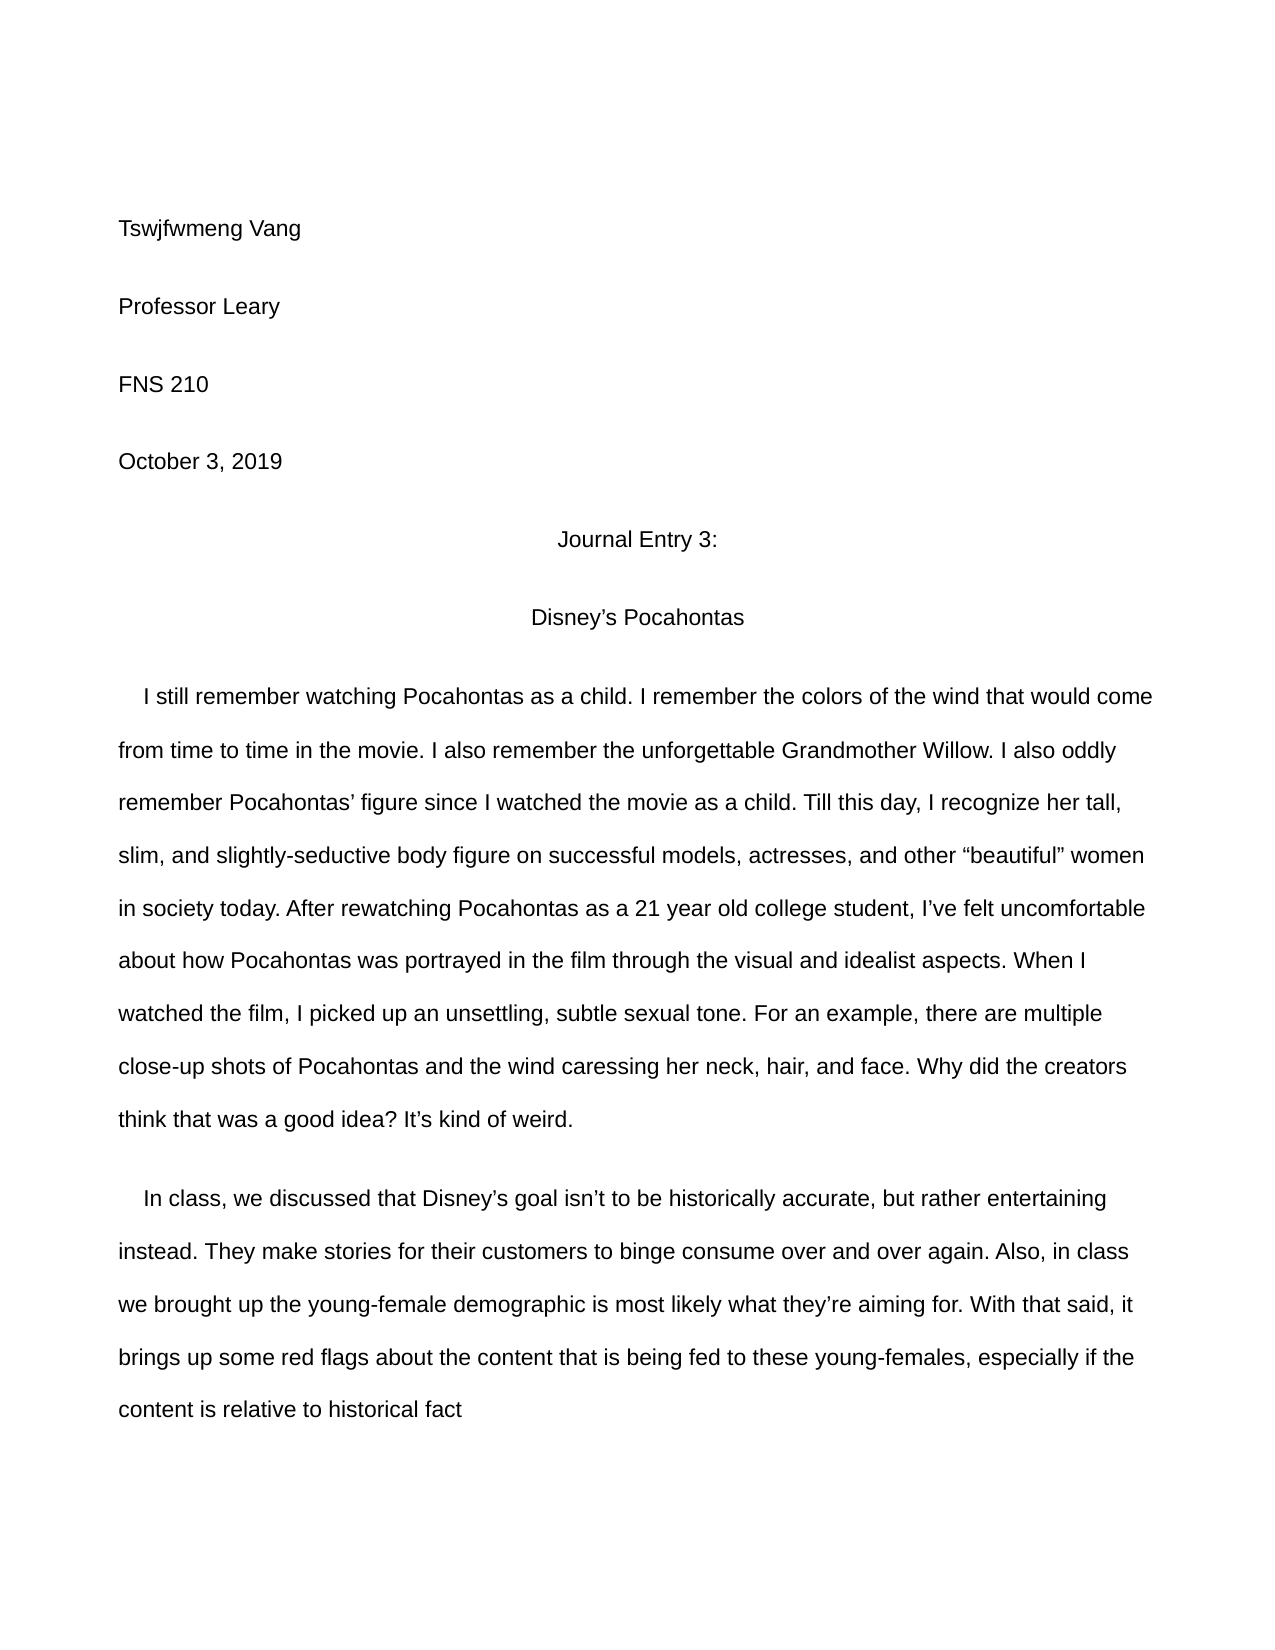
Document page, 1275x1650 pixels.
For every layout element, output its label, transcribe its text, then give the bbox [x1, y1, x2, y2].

text Professor Leary [118, 293, 1157, 319]
text October 3, 2019 [118, 448, 1157, 475]
text FNS 210 [118, 371, 1157, 397]
text In class, we discussed that Disney’s goal isn’t to be historically accurate, but rather entertaining instead. They make stories for their customers to binge consume over and over again. Also, in class we brought up the young-female demographic is most likely what they’re aiming for. With that said, it brings up some red flags about the content that is being fed to these young-females, especially if the content is relative to historical fact [118, 1183, 1157, 1423]
text Disney’s Pocahontas [118, 604, 1157, 630]
text I still remember watching Pocahontas as a child. I remember the colors of the wind that would come from time to time in the movie. I also remember the unforgettable Grandmother Willow. I also oddly remember Pocahontas’ figure since I watched the movie as a child. Till this day, I recognize her tall, slim, and slightly-seductive body figure on successful models, actresses, and other “beautiful” women in society today. After rewatching Pocahontas as a 21 year old college student, I’ve felt uncomfortable about how Pocahontas was portrayed in the film through the visual and idealist aspects. When I watched the film, I picked up an unsettling, subtle sexual tone. For an example, there are multiple close-up shots of Pocahontas and the wind caressing her neck, hair, and face. Why did the creators think that was a good idea? It’s kind of weird. [118, 681, 1157, 1132]
text Journal Entry 3: [118, 526, 1157, 552]
text Tswjfwmeng Vang [118, 215, 1157, 242]
